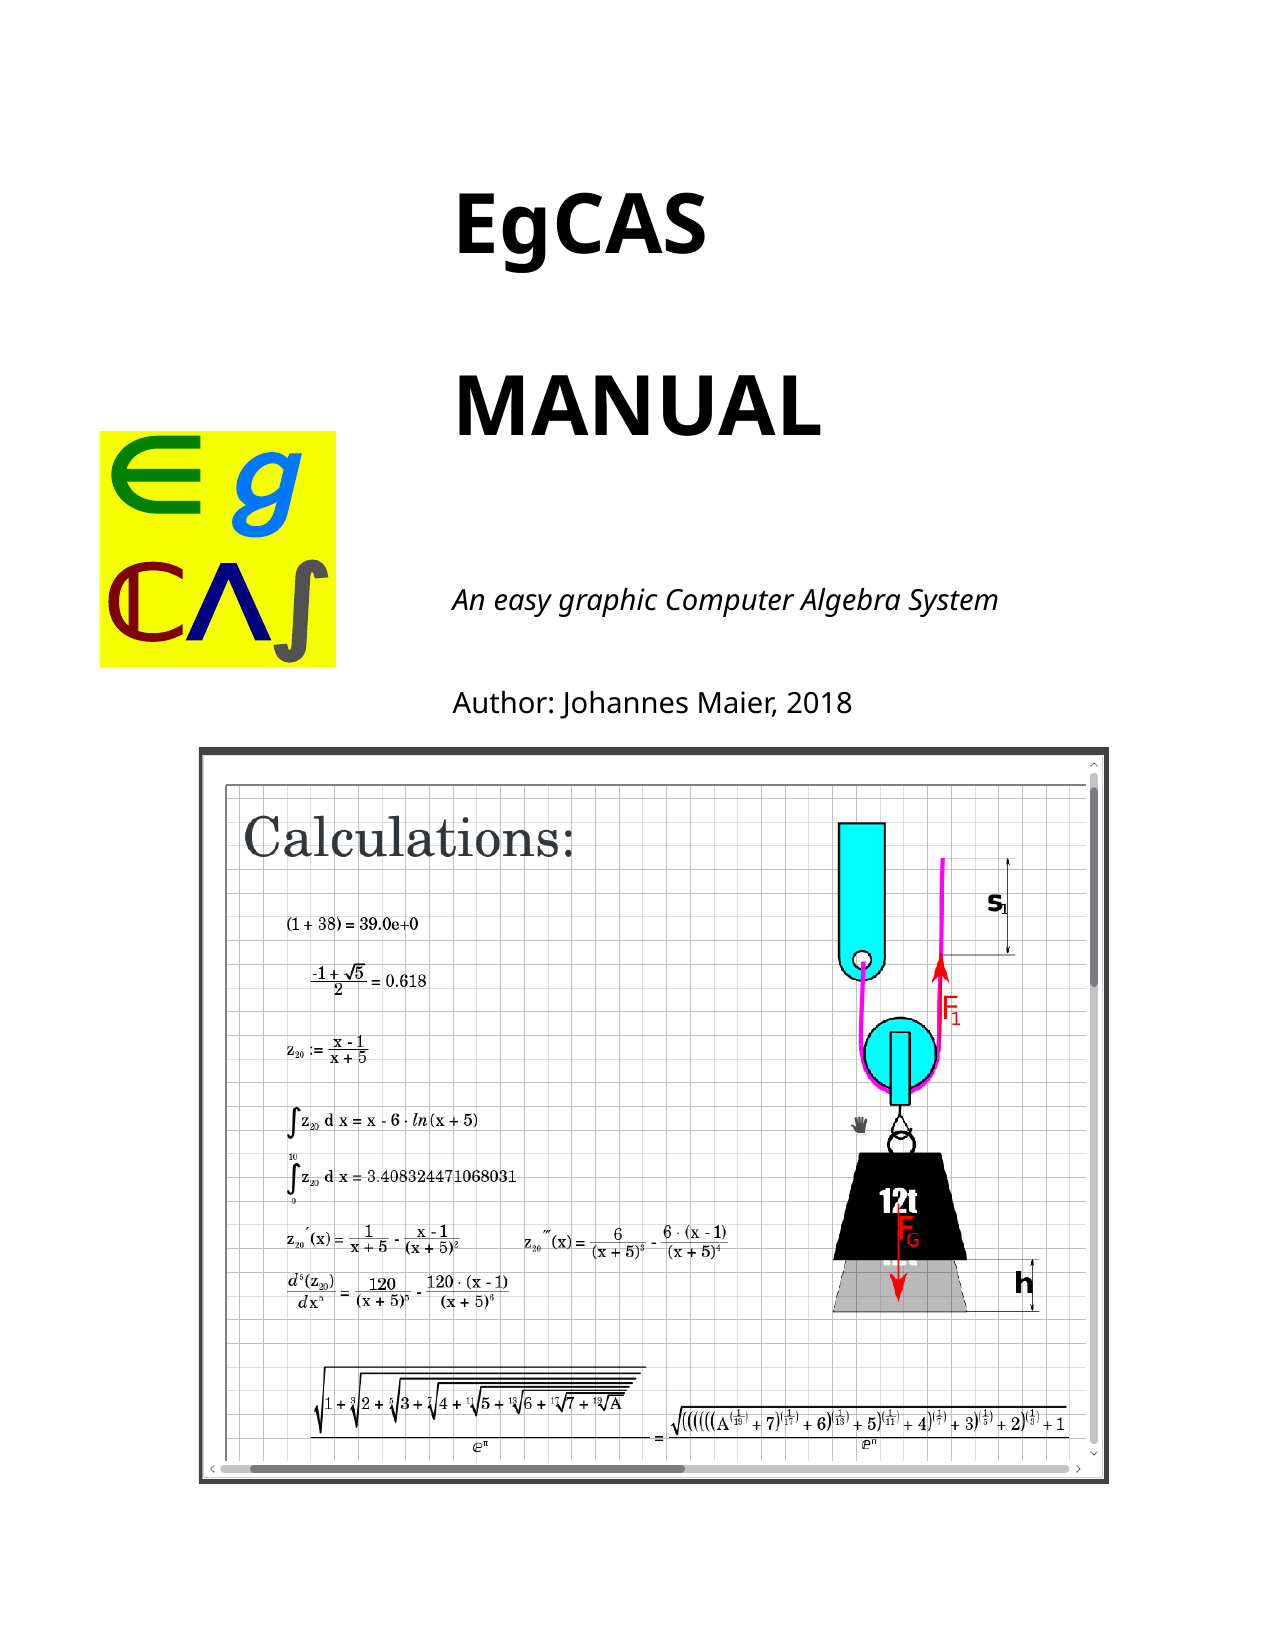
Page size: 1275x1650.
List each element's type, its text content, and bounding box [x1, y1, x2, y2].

text An easy graphic Computer Algebra System [452, 579, 1157, 619]
text EgCAS [452, 164, 1157, 277]
picture [198, 747, 1109, 1484]
text MANUAL [452, 346, 1157, 459]
text Author: Johannes Maier, 2018 [452, 682, 1157, 722]
